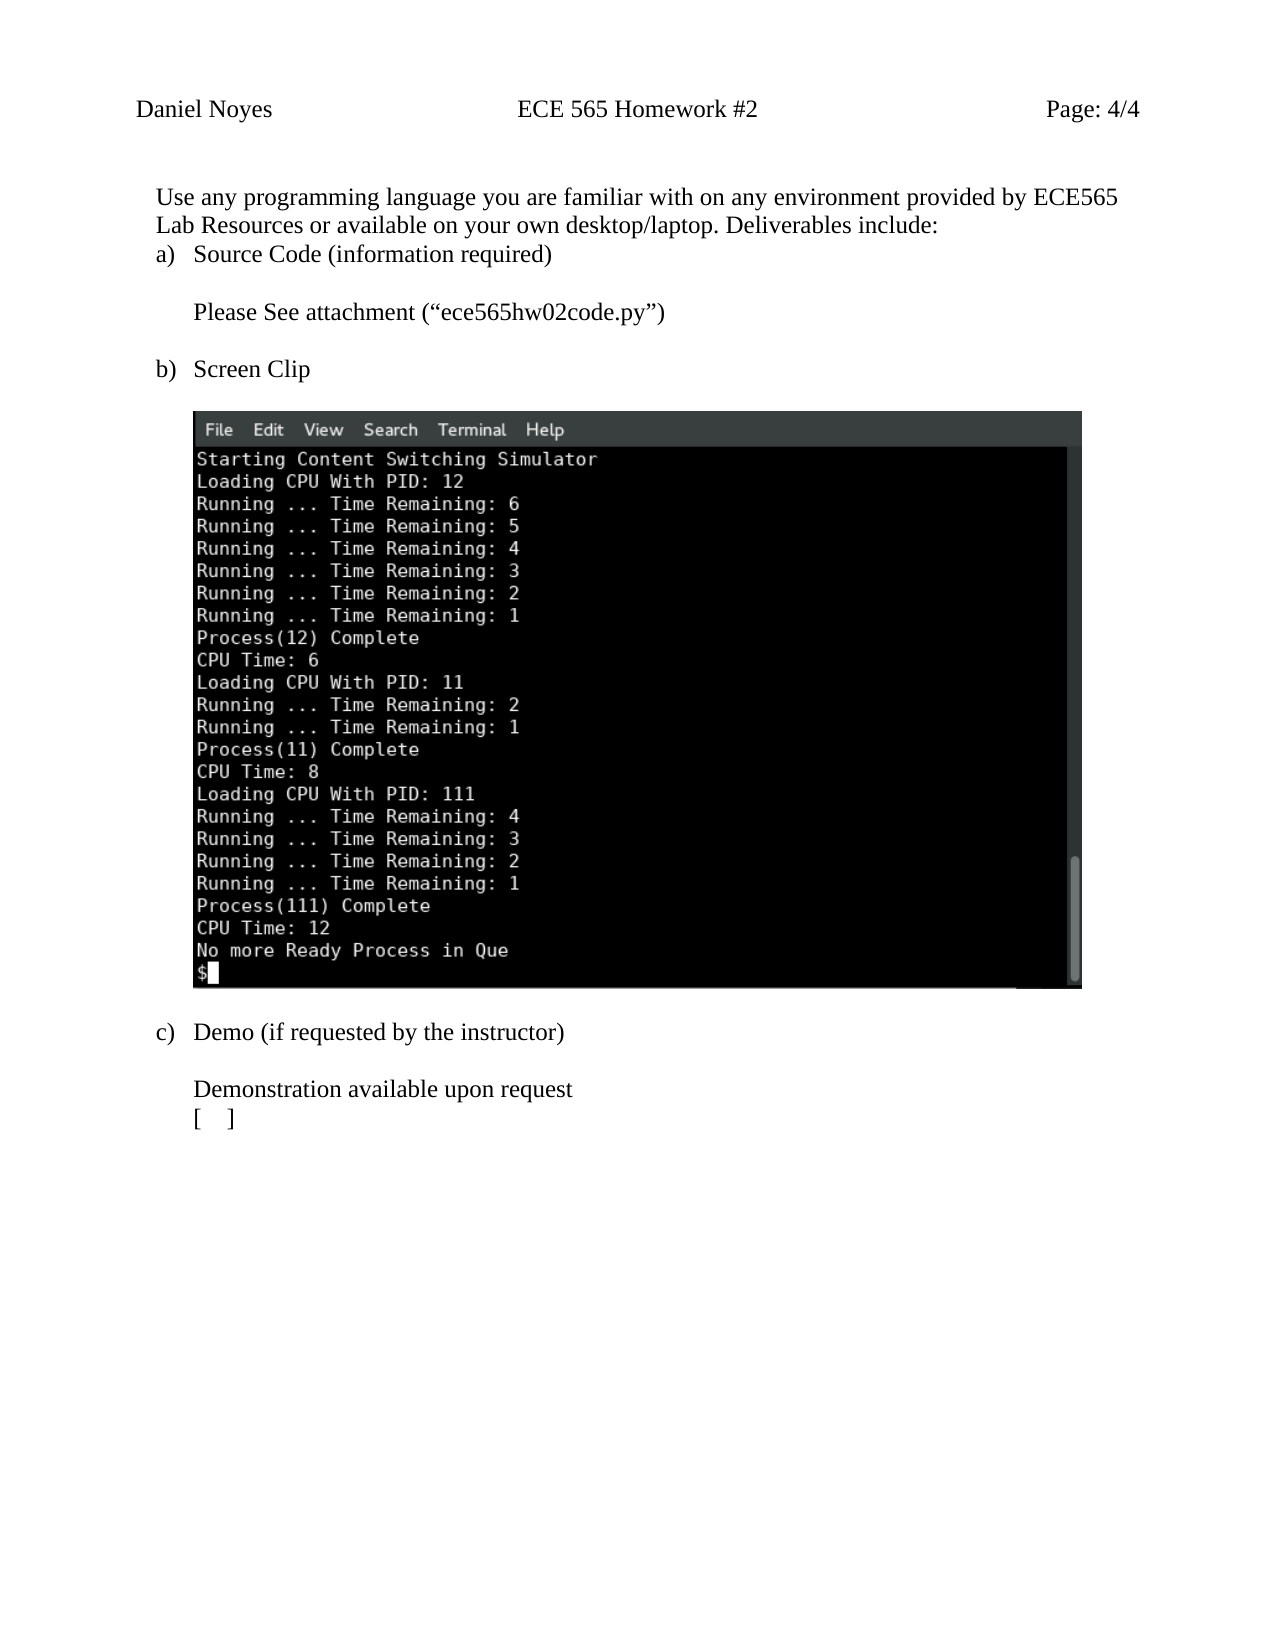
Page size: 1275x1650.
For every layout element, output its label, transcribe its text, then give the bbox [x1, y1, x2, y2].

list Demo (if requested by the instructor) [156, 1017, 1157, 1046]
text Use any programming language you are familiar with on any environment provided by ECE565 Lab Resources or available on your own desktop/laptop. Deliverables include: [156, 182, 1119, 239]
list Screen Clip [156, 354, 1157, 383]
text Demonstration available upon request [193, 1074, 1082, 1103]
list Please See attachment (“ece565hw02code.py”) [156, 297, 1157, 325]
list Source Code (information required) [156, 239, 1157, 268]
text [ ] [193, 1103, 1082, 1132]
picture [193, 411, 1082, 989]
